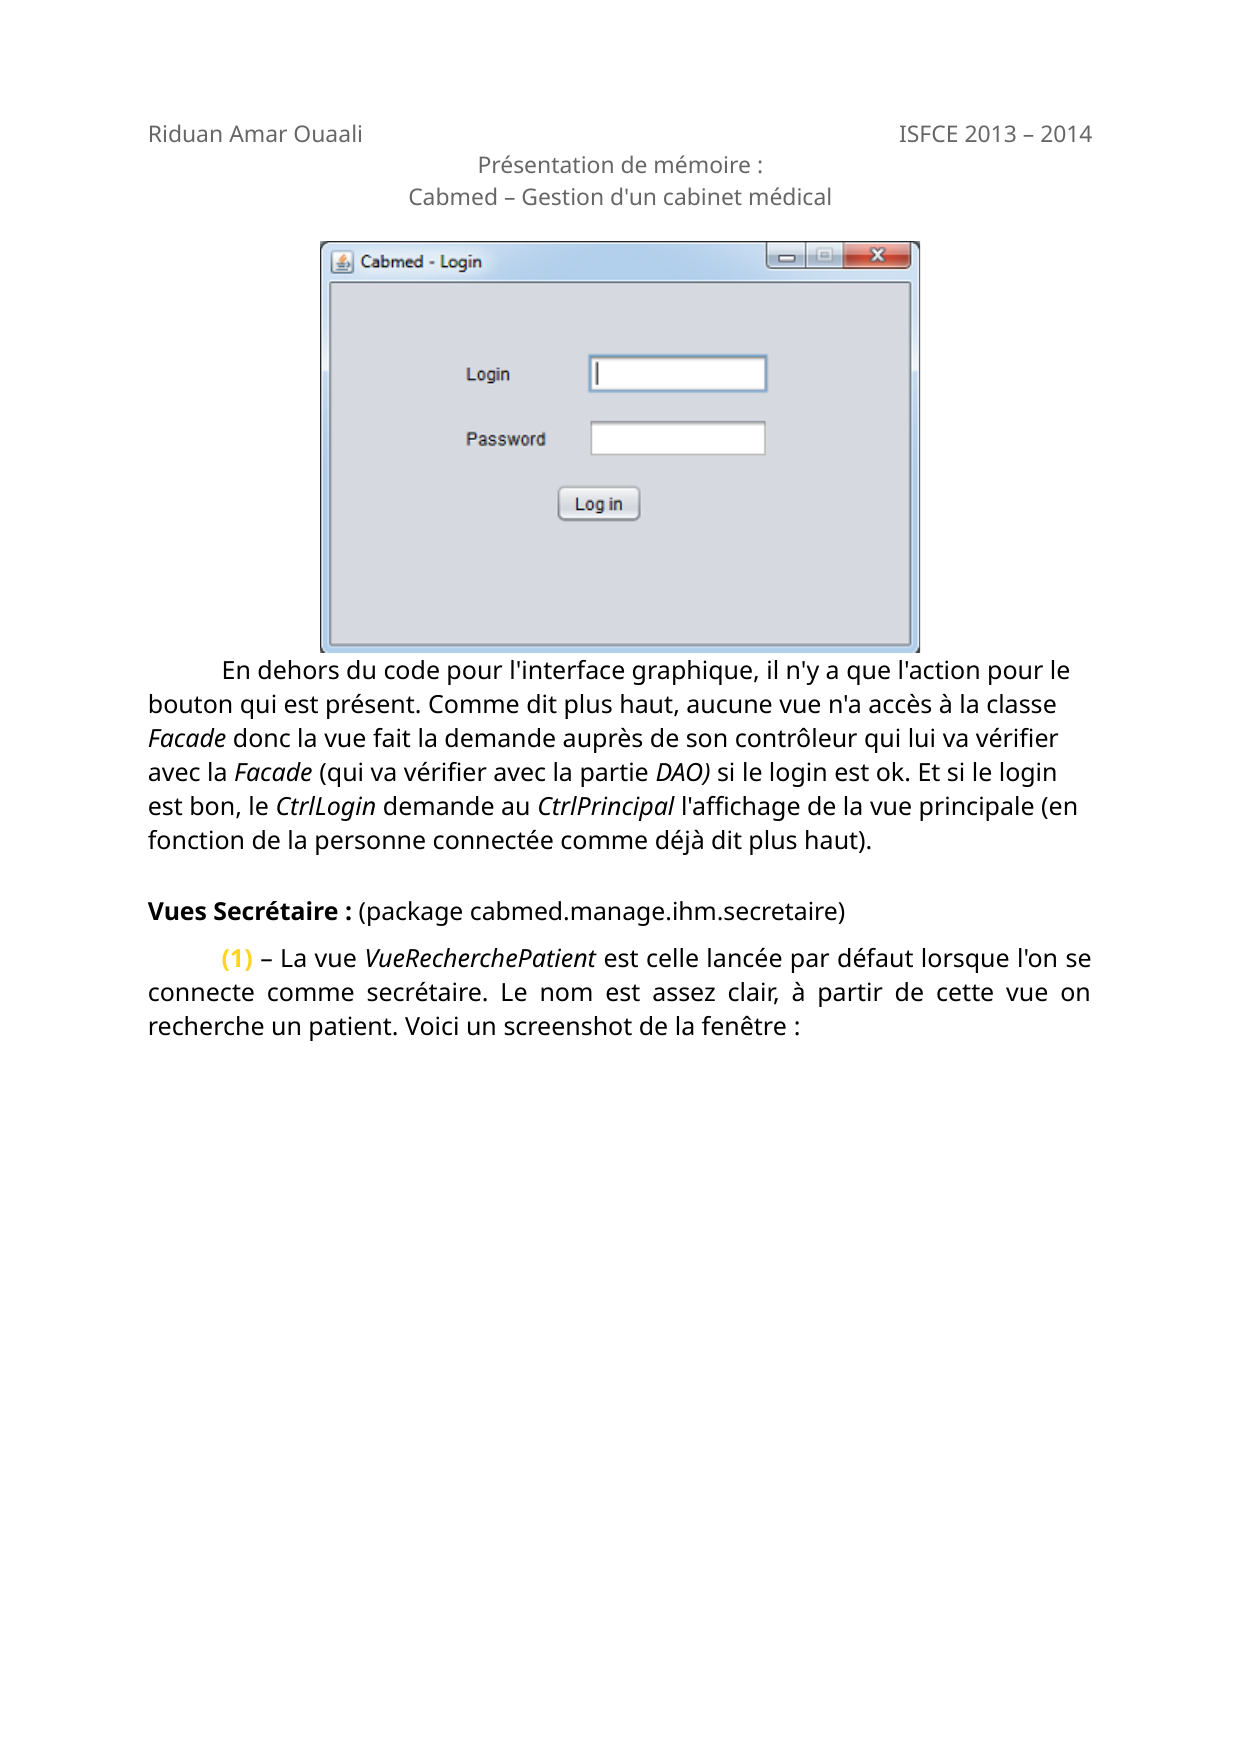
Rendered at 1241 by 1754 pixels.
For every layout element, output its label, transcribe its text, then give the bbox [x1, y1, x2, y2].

subtitle Vues Secrétaire : (package cabmed.manage.ihm.secretaire) [148, 894, 1093, 928]
text En dehors du code pour l'interface graphique, il n'y a que l'action pour le bouton qui est présent. Comme dit plus haut, aucune vue n'a accès à la classe Facade donc la vue fait la demande auprès de son contrôleur qui lui va vérifier avec la Facade (qui va vérifier avec la partie DAO) si le login est ok. Et si le login est bon, le CtrlLogin demande au CtrlPrincipal l'affichage de la vue principale (en fonction de la personne connectée comme déjà dit plus haut). [148, 241, 1093, 857]
picture [320, 241, 921, 653]
text (1) – La vue VueRecherchePatient est celle lancée par défaut lorsque l'on se connecte comme secrétaire. Le nom est assez clair, à partir de cette vue on recherche un patient. Voici un screenshot de la fenêtre : [148, 940, 1093, 1043]
